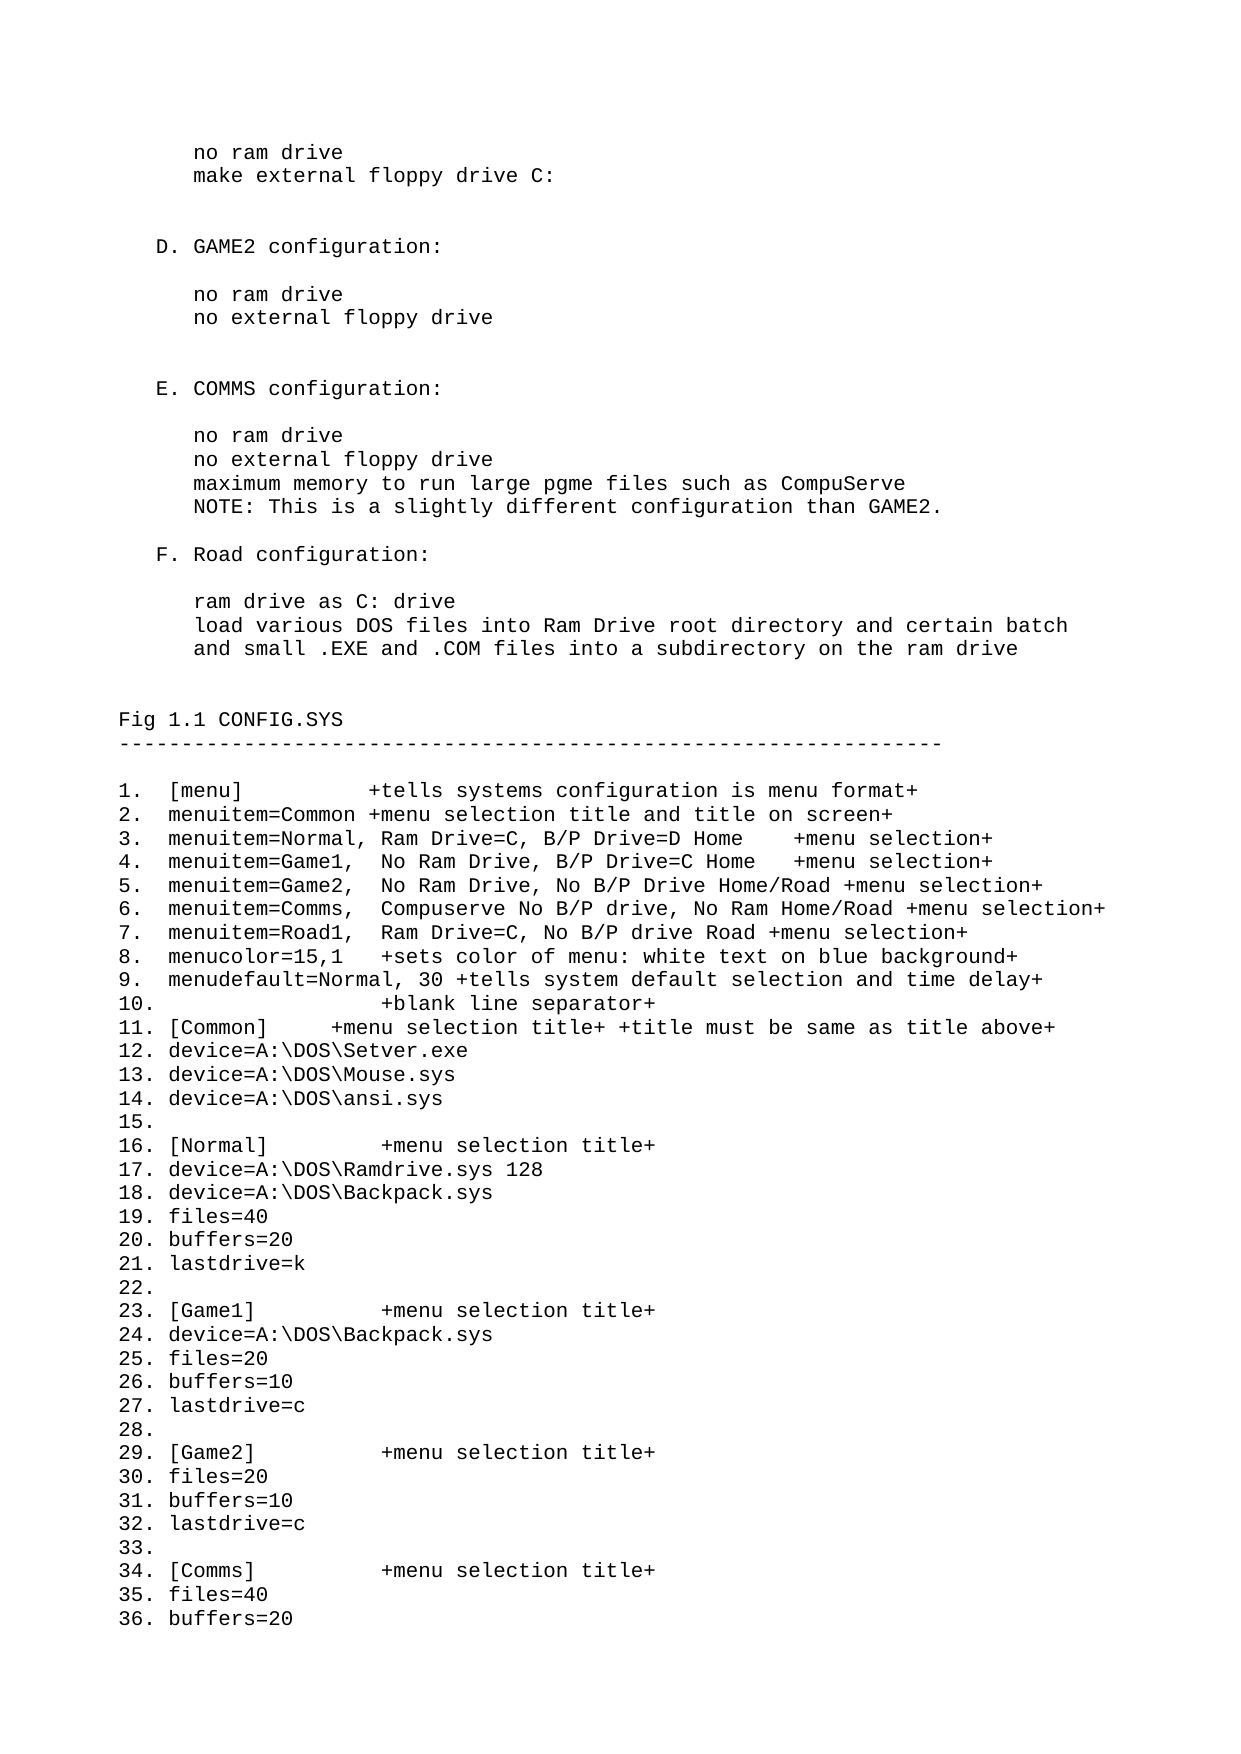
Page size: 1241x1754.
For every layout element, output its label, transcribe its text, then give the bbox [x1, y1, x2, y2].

text E. COMMS configuration: [118, 378, 1122, 402]
text 4. menuitem=Game1, No Ram Drive, B/P Drive=C Home +menu selection+ [118, 851, 1122, 875]
text 18. device=A:\DOS\Backpack.sys [118, 1182, 1122, 1206]
text ------------------------------------------------------------------ [118, 733, 1122, 757]
text 36. buffers=20 [118, 1608, 1122, 1631]
text 35. files=40 [118, 1584, 1122, 1608]
text 32. lastdrive=c [118, 1513, 1122, 1537]
text 13. device=A:\DOS\Mouse.sys [118, 1064, 1122, 1088]
text 3. menuitem=Normal, Ram Drive=C, B/P Drive=D Home +menu selection+ [118, 827, 1122, 851]
text 28. [118, 1419, 1122, 1442]
text 9. menudefault=Normal, 30 +tells system default selection and time delay+ [118, 969, 1122, 993]
text 12. device=A:\DOS\Setver.exe [118, 1040, 1122, 1064]
text load various DOS files into Ram Drive root directory and certain batch [118, 615, 1122, 638]
text no external floppy drive [118, 307, 1122, 331]
text 21. lastdrive=k [118, 1253, 1122, 1277]
text no ram drive [118, 142, 1122, 165]
text F. Road configuration: [118, 544, 1122, 567]
text no external floppy drive [118, 449, 1122, 473]
text D. GAME2 configuration: [118, 236, 1122, 260]
text maximum memory to run large pgme files such as CompuServe [118, 473, 1122, 496]
text 25. files=20 [118, 1348, 1122, 1371]
text 1. [menu] +tells systems configuration is menu format+ [118, 780, 1122, 804]
text 23. [Game1] +menu selection title+ [118, 1300, 1122, 1324]
text make external floppy drive C: [118, 165, 1122, 189]
text 27. lastdrive=c [118, 1395, 1122, 1419]
text 22. [118, 1277, 1122, 1300]
text 7. menuitem=Road1, Ram Drive=C, No B/P drive Road +menu selection+ [118, 922, 1122, 946]
text no ram drive [118, 426, 1122, 449]
text 2. menuitem=Common +menu selection title and title on screen+ [118, 804, 1122, 827]
text 15. [118, 1111, 1122, 1135]
text and small .EXE and .COM files into a subdirectory on the ram drive [118, 638, 1122, 662]
text 31. buffers=10 [118, 1489, 1122, 1513]
text 29. [Game2] +menu selection title+ [118, 1442, 1122, 1466]
text 14. device=A:\DOS\ansi.sys [118, 1088, 1122, 1111]
text 10. +blank line separator+ [118, 993, 1122, 1017]
text 30. files=20 [118, 1466, 1122, 1489]
text 26. buffers=10 [118, 1371, 1122, 1395]
text 33. [118, 1537, 1122, 1561]
text Fig 1.1 CONFIG.SYS [118, 709, 1122, 733]
text 19. files=40 [118, 1206, 1122, 1229]
text 24. device=A:\DOS\Backpack.sys [118, 1324, 1122, 1348]
text NOTE: This is a slightly different configuration than GAME2. [118, 496, 1122, 520]
text 17. device=A:\DOS\Ramdrive.sys 128 [118, 1158, 1122, 1182]
text 11. [Common] +menu selection title+ +title must be same as title above+ [118, 1017, 1122, 1040]
text 16. [Normal] +menu selection title+ [118, 1135, 1122, 1158]
text 6. menuitem=Comms, Compuserve No B/P drive, No Ram Home/Road +menu selection+ [118, 898, 1122, 922]
text no ram drive [118, 284, 1122, 307]
text 20. buffers=20 [118, 1229, 1122, 1253]
text ram drive as C: drive [118, 591, 1122, 615]
text 5. menuitem=Game2, No Ram Drive, No B/P Drive Home/Road +menu selection+ [118, 875, 1122, 898]
text 34. [Comms] +menu selection title+ [118, 1561, 1122, 1584]
text 8. menucolor=15,1 +sets color of menu: white text on blue background+ [118, 946, 1122, 969]
